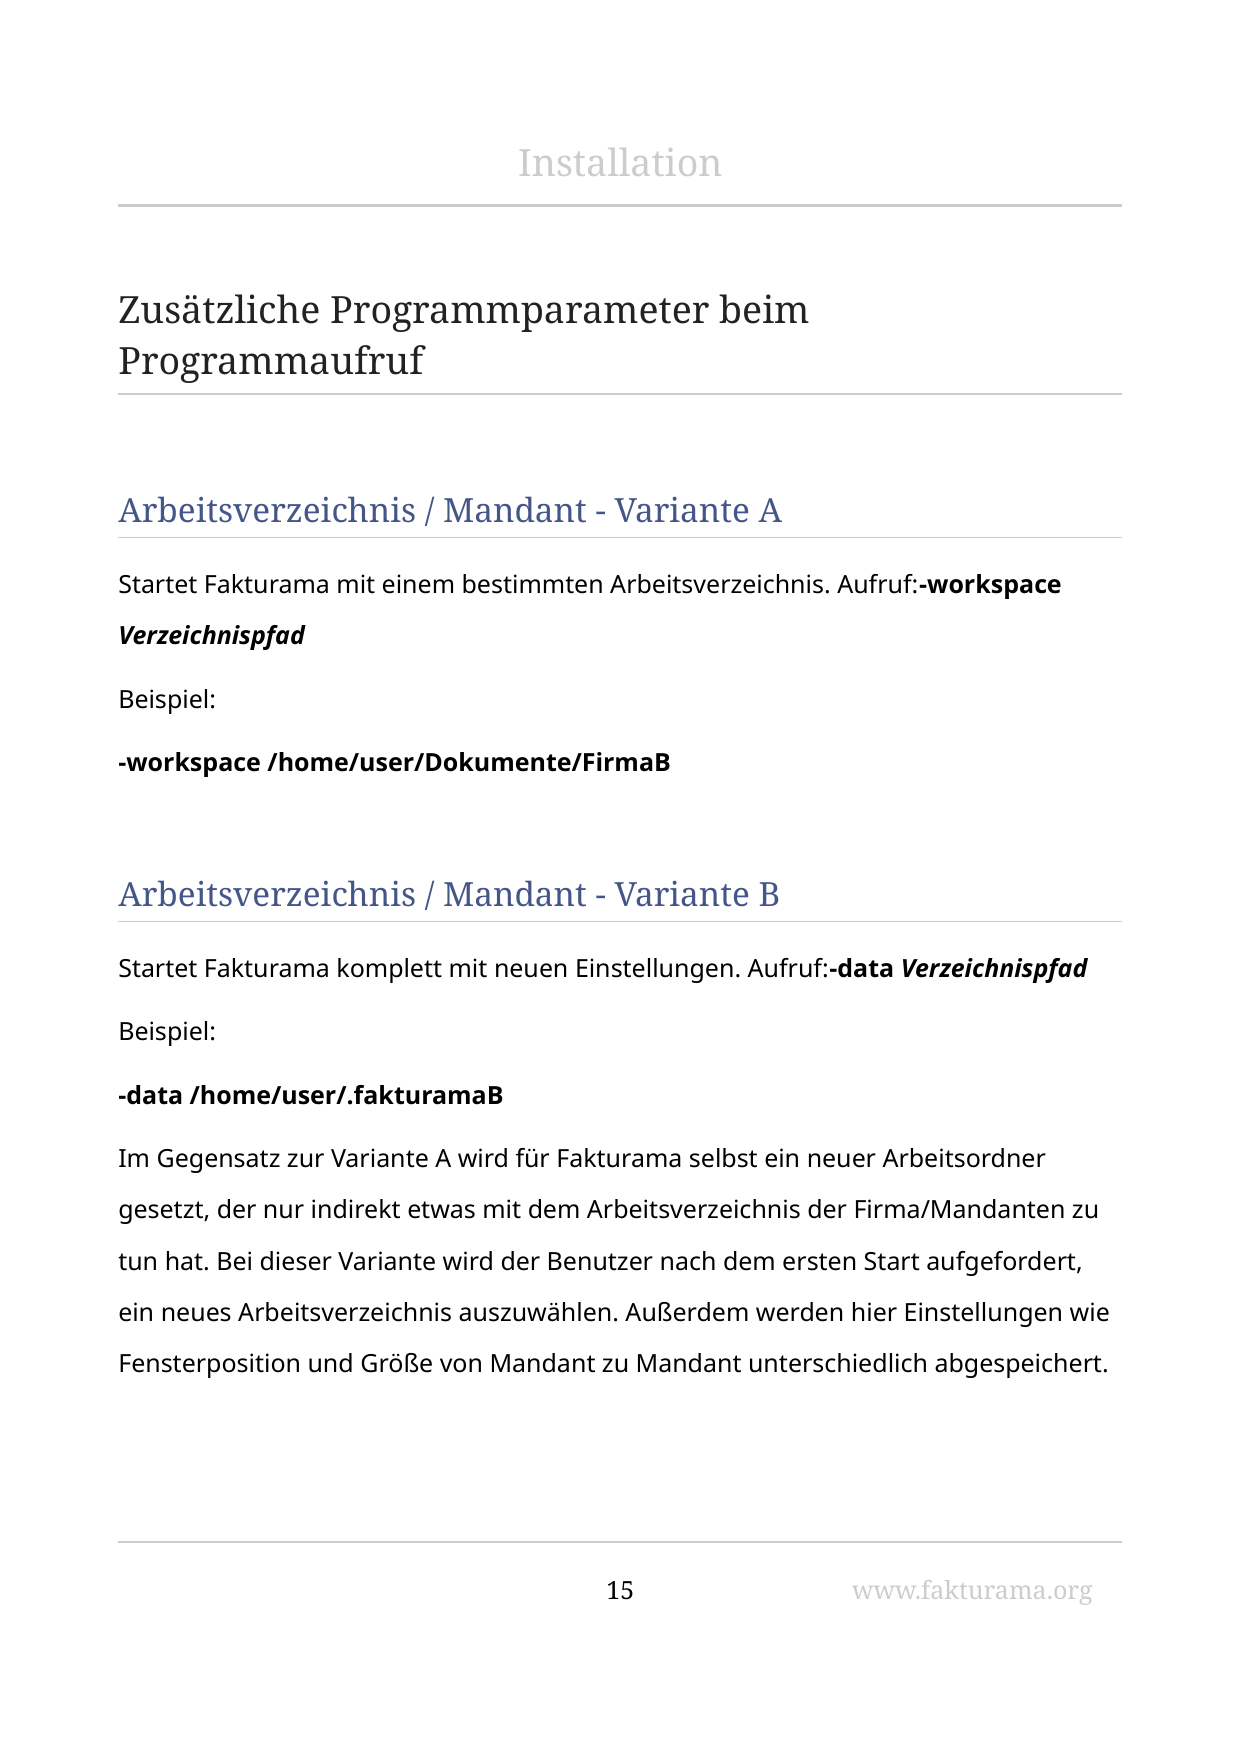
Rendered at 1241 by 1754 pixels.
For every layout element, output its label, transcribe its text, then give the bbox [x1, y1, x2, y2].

text Beispiel: [118, 681, 1122, 715]
subtitle Arbeitsverzeichnis / Mandant - Variante B [118, 871, 1122, 921]
text Startet Fakturama komplett mit neuen Einstellungen. Aufruf:-data Verzeichnispfad [118, 951, 1122, 984]
text Startet Fakturama mit einem bestimmten Arbeitsverzeichnis. Aufruf:-workspace Verzeichnispfad [118, 567, 1122, 652]
subtitle Arbeitsverzeichnis / Mandant - Variante A [118, 487, 1122, 537]
subtitle Zusätzliche Programmparameter beim Programmaufruf [118, 283, 1122, 393]
text Im Gegensatz zur Variante A wird für Fakturama selbst ein neuer Arbeitsordner gesetzt, der nur indirekt etwas mit dem Arbeitsverzeichnis der Firma/Mandanten zu tun hat. Bei dieser Variante wird der Benutzer nach dem ersten Start aufgefordert, ein neues Arbeitsverzeichnis auszuwählen. Außerdem werden hier Einstellungen wie Fensterposition und Größe von Mandant zu Mandant unterschiedlich abgespeichert. [118, 1141, 1122, 1379]
text Beispiel: [118, 1014, 1122, 1048]
text -data /home/user/.fakturamaB [118, 1078, 1122, 1112]
text -workspace /home/user/Dokumente/FirmaB [118, 745, 1122, 779]
